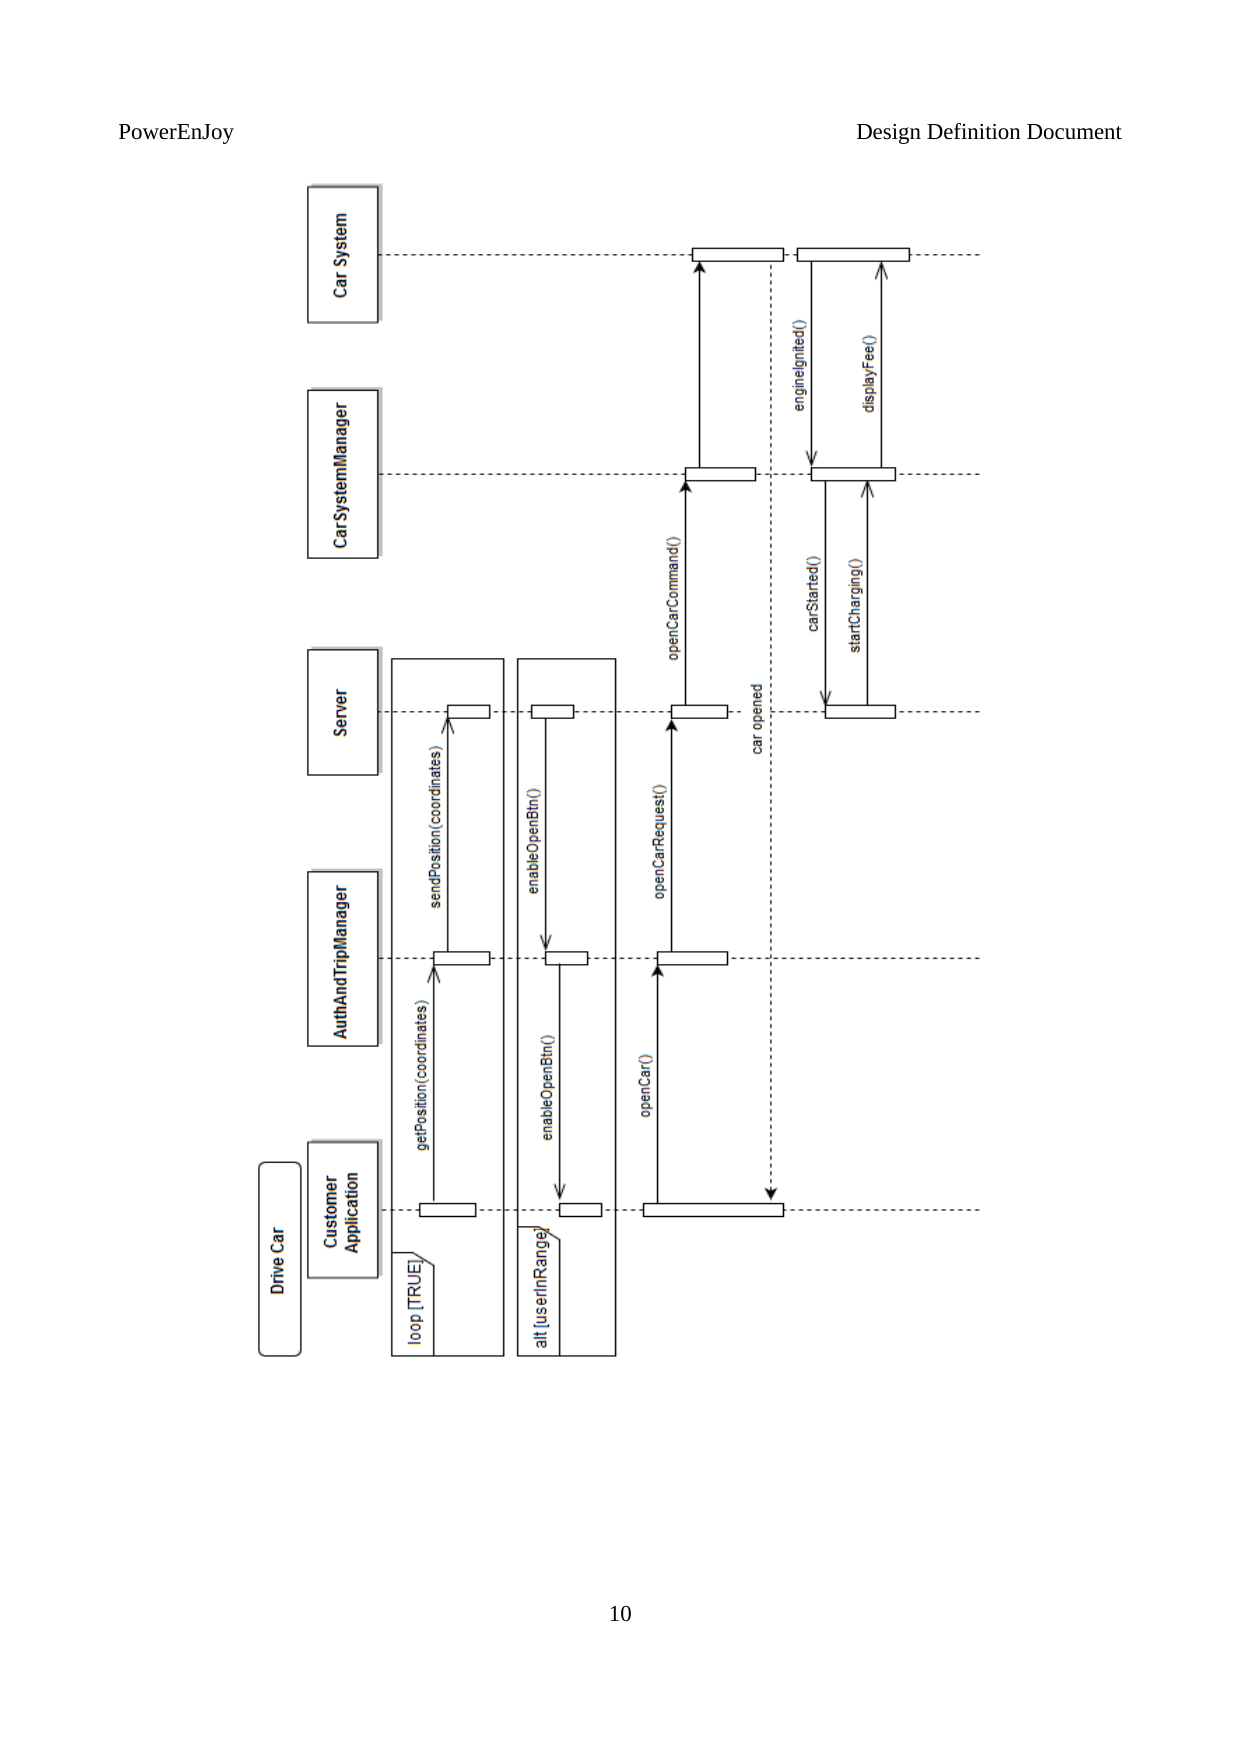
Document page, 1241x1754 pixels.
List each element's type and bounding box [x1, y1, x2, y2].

picture [257, 182, 983, 1358]
